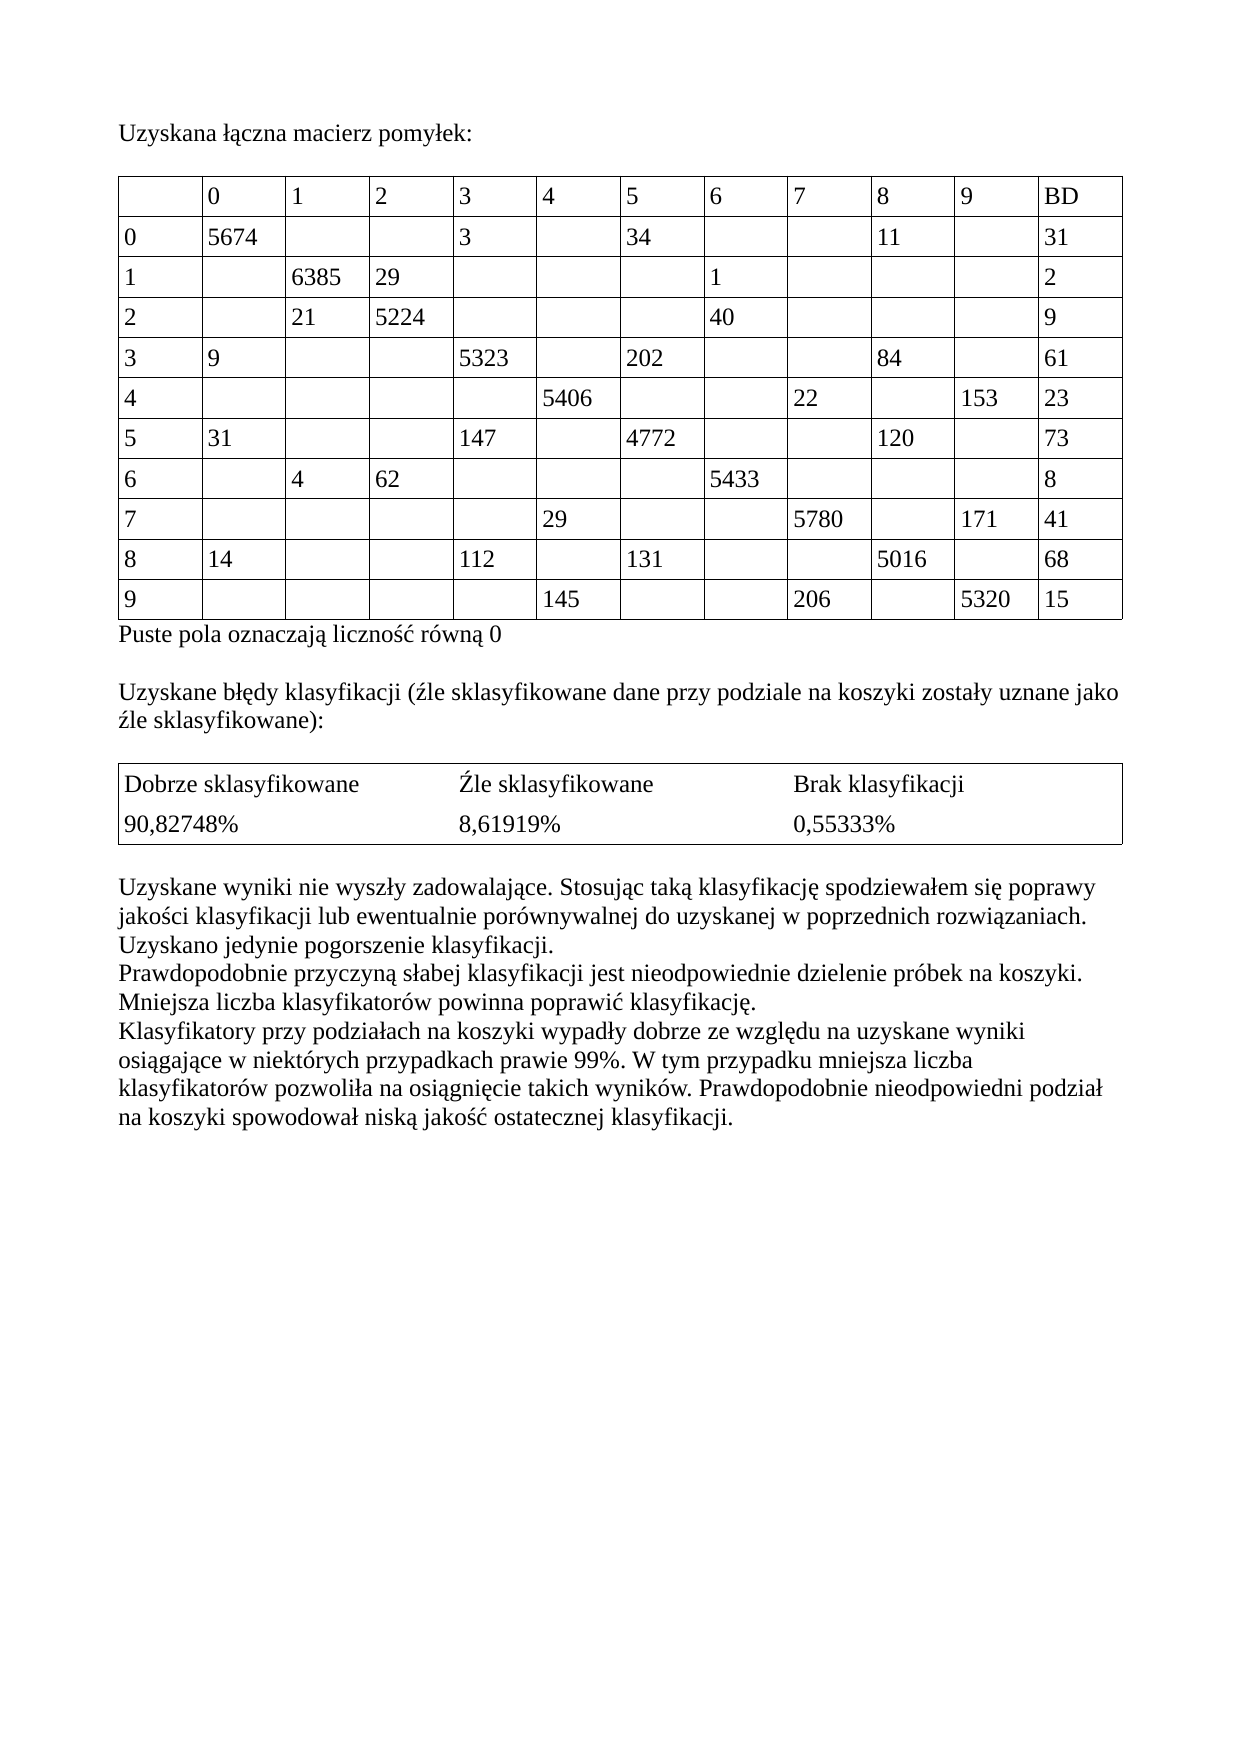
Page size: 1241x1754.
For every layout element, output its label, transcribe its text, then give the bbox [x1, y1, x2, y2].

table_cell 5224 [370, 298, 453, 337]
table_cell [955, 540, 1038, 579]
table_cell [955, 459, 1038, 498]
text Prawdopodobnie przyczyną słabej klasyfikacji jest nieodpowiednie dzielenie próbek na koszyki. Mniejsza liczba klasyfikatorów powinna poprawić klasyfikację. [118, 958, 1122, 1016]
table_cell 8 [1039, 459, 1122, 498]
table_cell 153 [955, 378, 1038, 417]
table_cell [955, 338, 1038, 377]
text Uzyskano jedynie pogorszenie klasyfikacji. [118, 930, 1122, 958]
table_cell 120 [872, 419, 954, 458]
table_cell 3 [119, 338, 202, 377]
table_cell 14 [203, 540, 285, 579]
table_cell 90,82748% [119, 803, 453, 843]
table_cell 3 [454, 217, 536, 256]
table_header 9 [955, 177, 1038, 216]
table_header 2 [370, 177, 453, 216]
table_cell 4 [119, 378, 202, 417]
table_cell [537, 217, 620, 256]
table_cell [788, 459, 871, 498]
table_cell [872, 459, 954, 498]
text Uzyskana łączna macierz pomyłek: [118, 118, 1122, 147]
table_cell 41 [1039, 499, 1122, 538]
table_cell [955, 419, 1038, 458]
table_cell [872, 499, 954, 538]
table_cell [621, 499, 704, 538]
table_header 7 [788, 177, 871, 216]
table_cell [537, 540, 620, 579]
table_header 0 [203, 177, 285, 216]
table_cell 9 [119, 580, 202, 619]
table_cell [203, 298, 285, 337]
table_cell 1 [705, 257, 787, 297]
table_cell [705, 338, 787, 377]
table_cell [872, 378, 954, 417]
table_cell [621, 257, 704, 297]
table_cell 5 [119, 419, 202, 458]
table_cell [203, 378, 285, 417]
text Klasyfikatory przy podziałach na koszyki wypadły dobrze ze względu na uzyskane wyniki osiągające w niektórych przypadkach prawie 99%. W tym przypadku mniejsza liczba klasyfikatorów pozwoliła na osiągnięcie takich wyników. Prawdopodobnie nieodpowiedni podział na koszyki spowodował niską jakość ostatecznej klasyfikacji. [118, 1016, 1122, 1131]
table_cell [788, 217, 871, 256]
table_header 5 [621, 177, 704, 216]
table_cell 15 [1039, 580, 1122, 619]
table_cell 131 [621, 540, 704, 579]
table_cell 8,61919% [453, 803, 787, 843]
table_cell 5433 [705, 459, 787, 498]
table_cell 8 [119, 540, 202, 579]
table_cell 4772 [621, 419, 704, 458]
table_header BD [1039, 177, 1122, 216]
table_cell 9 [1039, 298, 1122, 337]
table_cell [203, 499, 285, 538]
table_cell [621, 298, 704, 337]
table_cell 171 [955, 499, 1038, 538]
table_cell 6 [119, 459, 202, 498]
table_cell [537, 298, 620, 337]
table_cell [370, 580, 453, 619]
table_cell 2 [1039, 257, 1122, 297]
table_cell [621, 378, 704, 417]
table_cell [705, 540, 787, 579]
table_cell [286, 540, 369, 579]
table_cell [872, 257, 954, 297]
table_cell 5016 [872, 540, 954, 579]
table_cell [370, 217, 453, 256]
table_cell 6385 [286, 257, 369, 297]
text Uzyskane błędy klasyfikacji (źle sklasyfikowane dane przy podziale na koszyki zostały uznane jako źle sklasyfikowane): [118, 677, 1122, 734]
table_header 8 [872, 177, 954, 216]
table_header Źle sklasyfikowane [453, 764, 787, 803]
table_cell [872, 298, 954, 337]
table_cell 147 [454, 419, 536, 458]
table_cell [788, 419, 871, 458]
table_cell 29 [370, 257, 453, 297]
table_cell [705, 419, 787, 458]
table_cell 84 [872, 338, 954, 377]
table_cell [286, 499, 369, 538]
table_cell [955, 257, 1038, 297]
table_header 1 [286, 177, 369, 216]
table_cell 7 [119, 499, 202, 538]
table_cell [286, 378, 369, 417]
table_cell [454, 378, 536, 417]
table_cell [955, 298, 1038, 337]
table_header [119, 177, 202, 216]
table_cell [454, 580, 536, 619]
table_cell [370, 419, 453, 458]
table_cell [955, 217, 1038, 256]
table_cell 0 [119, 217, 202, 256]
table_cell 22 [788, 378, 871, 417]
table_cell 62 [370, 459, 453, 498]
table_cell [788, 338, 871, 377]
table_cell [203, 459, 285, 498]
text Puste pola oznaczają liczność równą 0 [118, 620, 1122, 648]
table_cell [537, 459, 620, 498]
table_cell [872, 580, 954, 619]
table_cell [621, 459, 704, 498]
table_header 4 [537, 177, 620, 216]
table_cell [454, 459, 536, 498]
table_cell 9 [203, 338, 285, 377]
table_cell 61 [1039, 338, 1122, 377]
table_cell [370, 499, 453, 538]
table_cell 5320 [955, 580, 1038, 619]
table_cell 112 [454, 540, 536, 579]
table_cell [370, 540, 453, 579]
table_cell [705, 217, 787, 256]
table_cell 34 [621, 217, 704, 256]
table_cell 73 [1039, 419, 1122, 458]
table_cell [537, 419, 620, 458]
table_cell 5674 [203, 217, 285, 256]
table_cell [370, 338, 453, 377]
table_cell 4 [286, 459, 369, 498]
table_cell 31 [1039, 217, 1122, 256]
table_cell 40 [705, 298, 787, 337]
table_cell [705, 499, 787, 538]
table_cell [203, 257, 285, 297]
table_cell [788, 298, 871, 337]
table_cell 68 [1039, 540, 1122, 579]
table_cell [788, 257, 871, 297]
text Uzyskane wyniki nie wyszły zadowalające. Stosując taką klasyfikację spodziewałem się poprawy jakości klasyfikacji lub ewentualnie porównywalnej do uzyskanej w poprzednich rozwiązaniach. [118, 872, 1122, 930]
table_cell [286, 419, 369, 458]
table_cell [788, 540, 871, 579]
table_cell 29 [537, 499, 620, 538]
table_cell 5780 [788, 499, 871, 538]
table_cell 206 [788, 580, 871, 619]
table_cell [454, 499, 536, 538]
table_cell 145 [537, 580, 620, 619]
table_cell 0,55333% [788, 803, 1122, 843]
table_cell 5406 [537, 378, 620, 417]
table_cell 31 [203, 419, 285, 458]
table_header Brak klasyfikacji [788, 764, 1122, 803]
table_cell [286, 217, 369, 256]
table_cell [537, 257, 620, 297]
table_cell 2 [119, 298, 202, 337]
table_cell [537, 338, 620, 377]
table_cell [370, 378, 453, 417]
table_cell 202 [621, 338, 704, 377]
table_cell [454, 257, 536, 297]
table_cell [705, 378, 787, 417]
table_header 6 [705, 177, 787, 216]
table_cell [286, 580, 369, 619]
table_header 3 [454, 177, 536, 216]
table_cell [705, 580, 787, 619]
table_cell 1 [119, 257, 202, 297]
table_cell 23 [1039, 378, 1122, 417]
table_cell 11 [872, 217, 954, 256]
table_cell 5323 [454, 338, 536, 377]
table_cell [286, 338, 369, 377]
table_header Dobrze sklasyfikowane [119, 764, 453, 803]
table_cell [454, 298, 536, 337]
table_cell [203, 580, 285, 619]
table_cell [621, 580, 704, 619]
table_cell 21 [286, 298, 369, 337]
